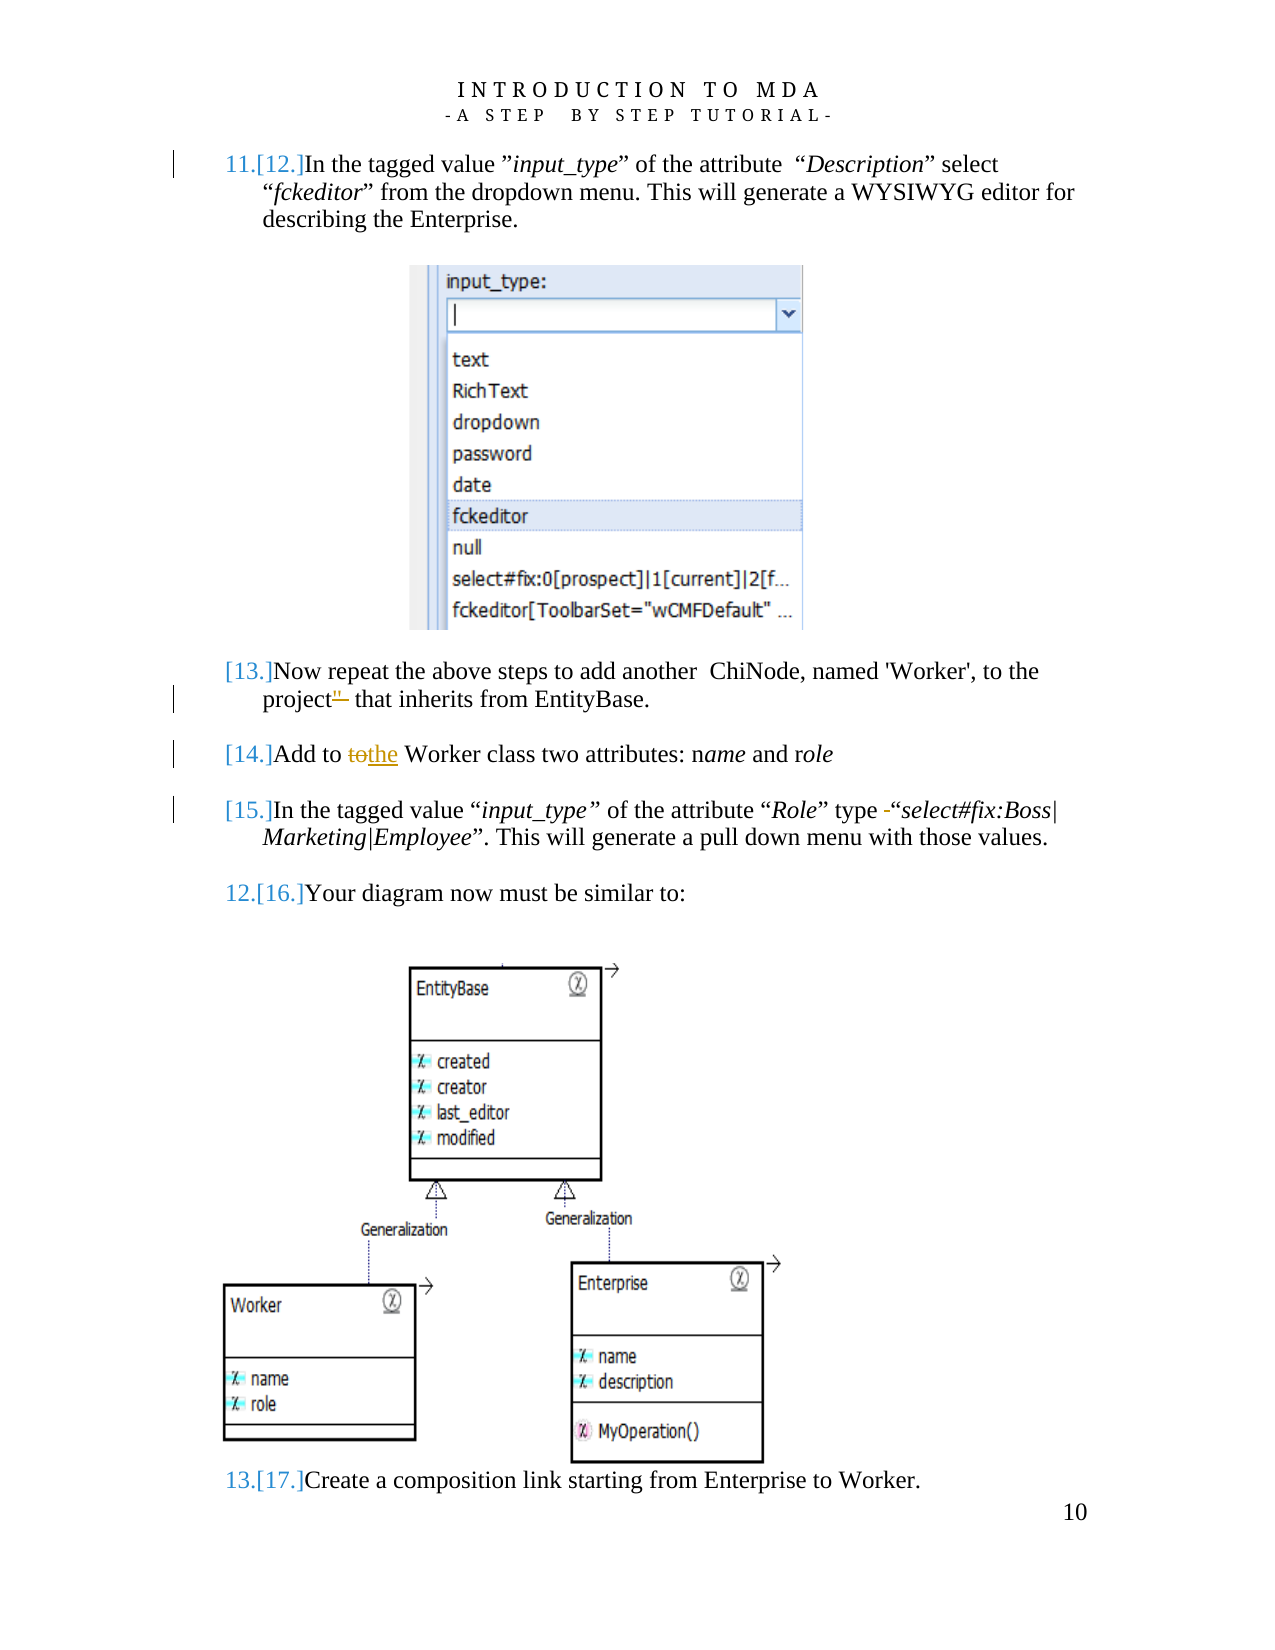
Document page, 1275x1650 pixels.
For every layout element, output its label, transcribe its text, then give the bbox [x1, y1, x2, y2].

picture [409, 265, 804, 630]
picture [204, 963, 782, 1467]
list In the tagged value “input_type” of the attribute “Role” type “select#fix:Boss|Marketing|Employee”. This will generate a pull down menu with those values. [225, 796, 1087, 879]
list Now repeat the above steps to add another ChiNode, named 'Worker', to the project that inherits from EntityBase. [225, 657, 1087, 740]
list Create a composition link starting from Enterprise to Worker. [225, 962, 1087, 1494]
list In the tagged value ”input_type” of the attribute “Description” select “fckeditor” from the dropdown menu. This will generate a WYSIWYG editor for describing the Enterprise. [225, 150, 1087, 657]
list Add to the Worker class two attributes: name and role [225, 740, 1087, 796]
list Your diagram now must be similar to: [225, 879, 1087, 962]
